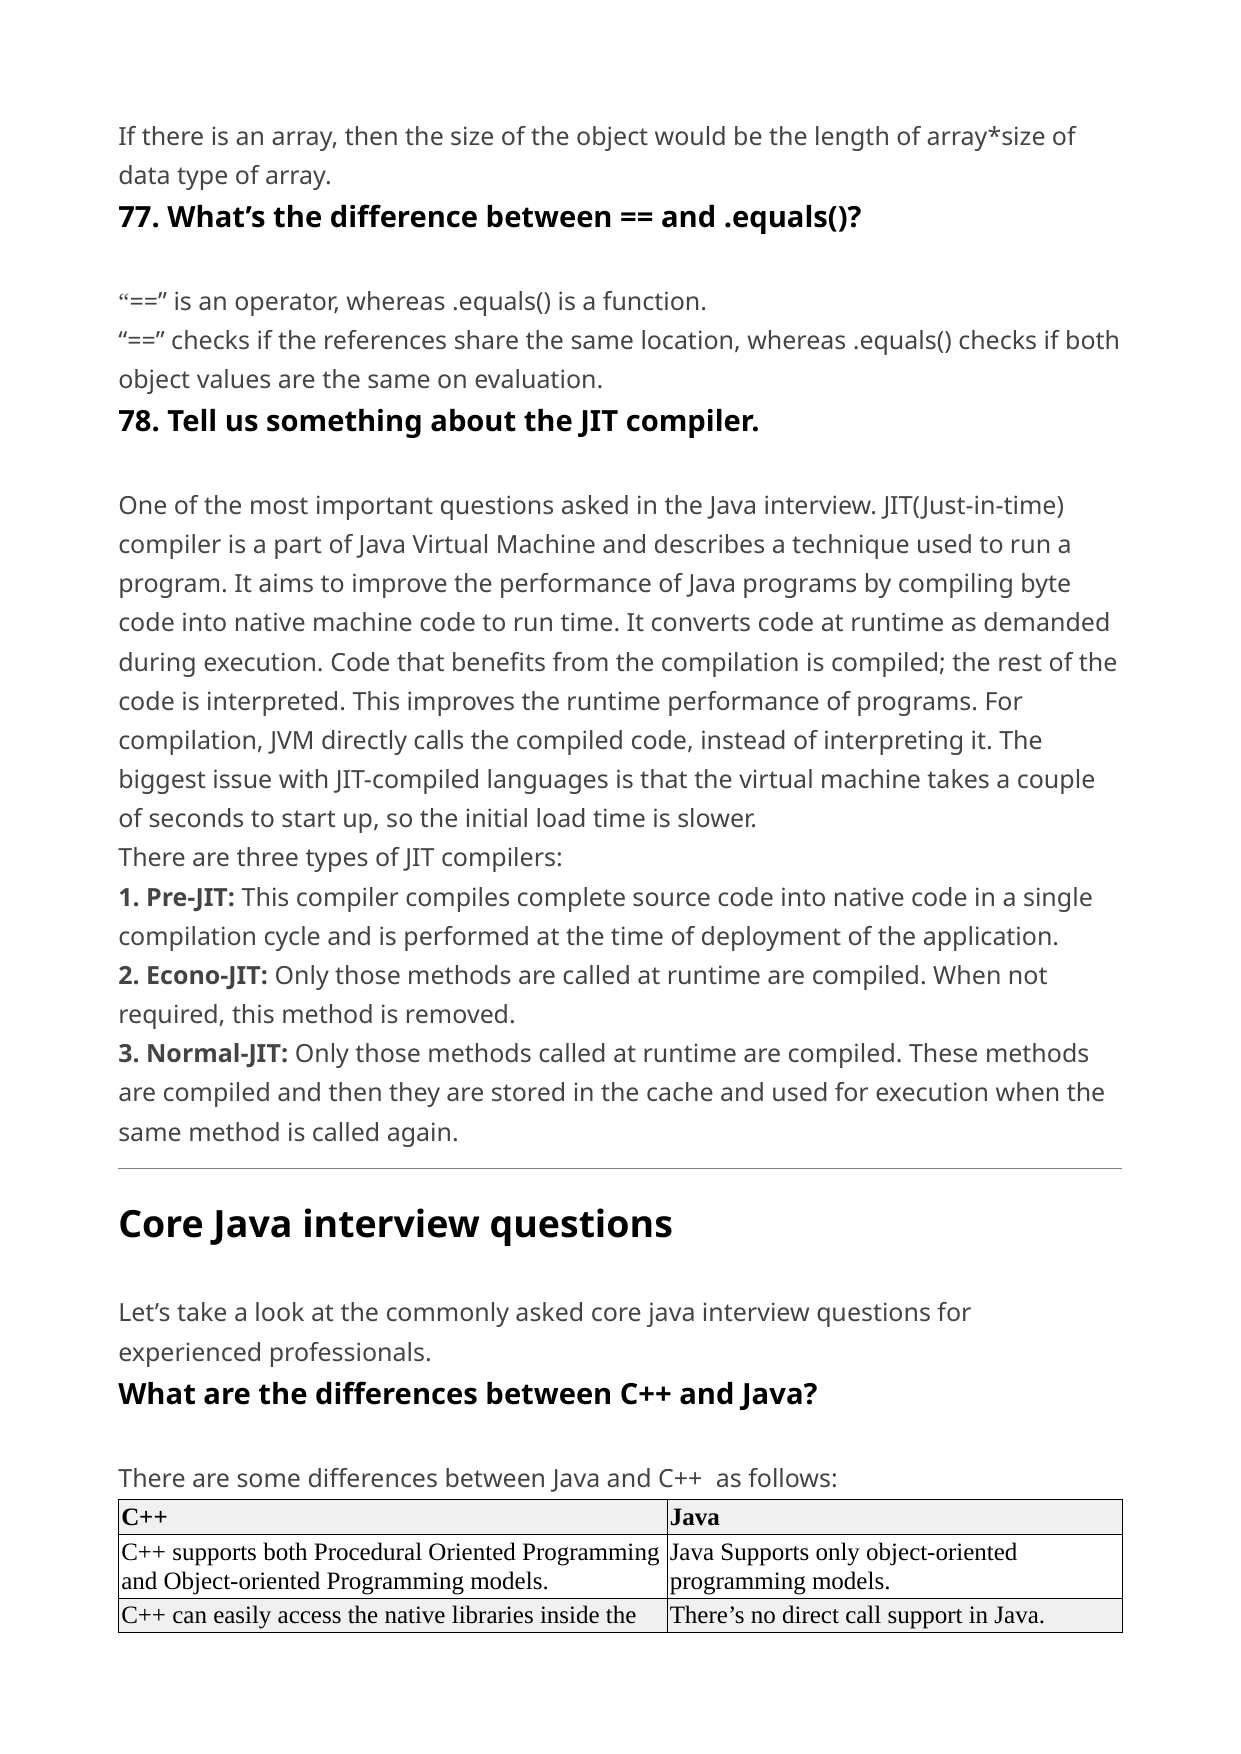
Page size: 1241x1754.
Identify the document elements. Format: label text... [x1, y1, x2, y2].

text “==” is an operator, whereas .equals() is a function. “==” checks if the references share the same location, whereas .equals() checks if both object values are the same on evaluation. [118, 283, 1122, 396]
text 2. Econo-JIT: Only those methods are called at runtime are compiled. When not required, this method is removed. [118, 957, 1122, 1031]
text Let’s take a look at the commonly asked core java interview questions for experienced professionals. [118, 1295, 1122, 1368]
table_header C++ [119, 1500, 667, 1534]
table_cell C++ can easily access the native libraries inside the [119, 1599, 667, 1632]
table_cell C++ supports both Procedural Oriented Programming and Object-oriented Programming models. [119, 1535, 667, 1597]
text 1. Pre-JIT: This compiler compiles complete source code into native code in a single compilation cycle and is performed at the time of deployment of the application. [118, 879, 1122, 952]
text 3. Normal-JIT: Only those methods called at runtime are compiled. These methods are compiled and then they are stored in the cache and used for execution when the same method is called again. [118, 1036, 1122, 1148]
subtitle 78. Tell us something about the JIT compiler. [118, 401, 1122, 440]
text There are some differences between Java and C++ as follows: [118, 1460, 1122, 1494]
text One of the most important questions asked in the Java interview. JIT(Just-in-time) compiler is a part of Java Virtual Machine and describes a technique used to run a program. It aims to improve the performance of Java programs by compiling byte code into native machine code to run time. It converts code at runtime as demanded during execution. Code that benefits from the compilation is compiled; the rest of the code is interpreted. This improves the runtime performance of programs. For compilation, JVM directly calls the compiled code, instead of interpreting it. The biggest issue with JIT-compiled languages is that the virtual machine takes a couple of seconds to start up, so the initial load time is slower. [118, 487, 1122, 835]
text There are three types of JIT compilers: [118, 840, 1122, 874]
subtitle What are the differences between C++ and Java? [118, 1373, 1122, 1413]
table_cell There’s no direct call support in Java. [668, 1599, 1122, 1632]
table_header Java [668, 1500, 1122, 1534]
table_cell Java Supports only object-oriented programming models. [668, 1535, 1122, 1597]
text If there is an array, then the size of the object would be the length of array*size of data type of array. [118, 118, 1122, 191]
subtitle Core Java interview questions [118, 1197, 1122, 1248]
subtitle 77. What’s the difference between == and .equals()? [118, 196, 1122, 236]
